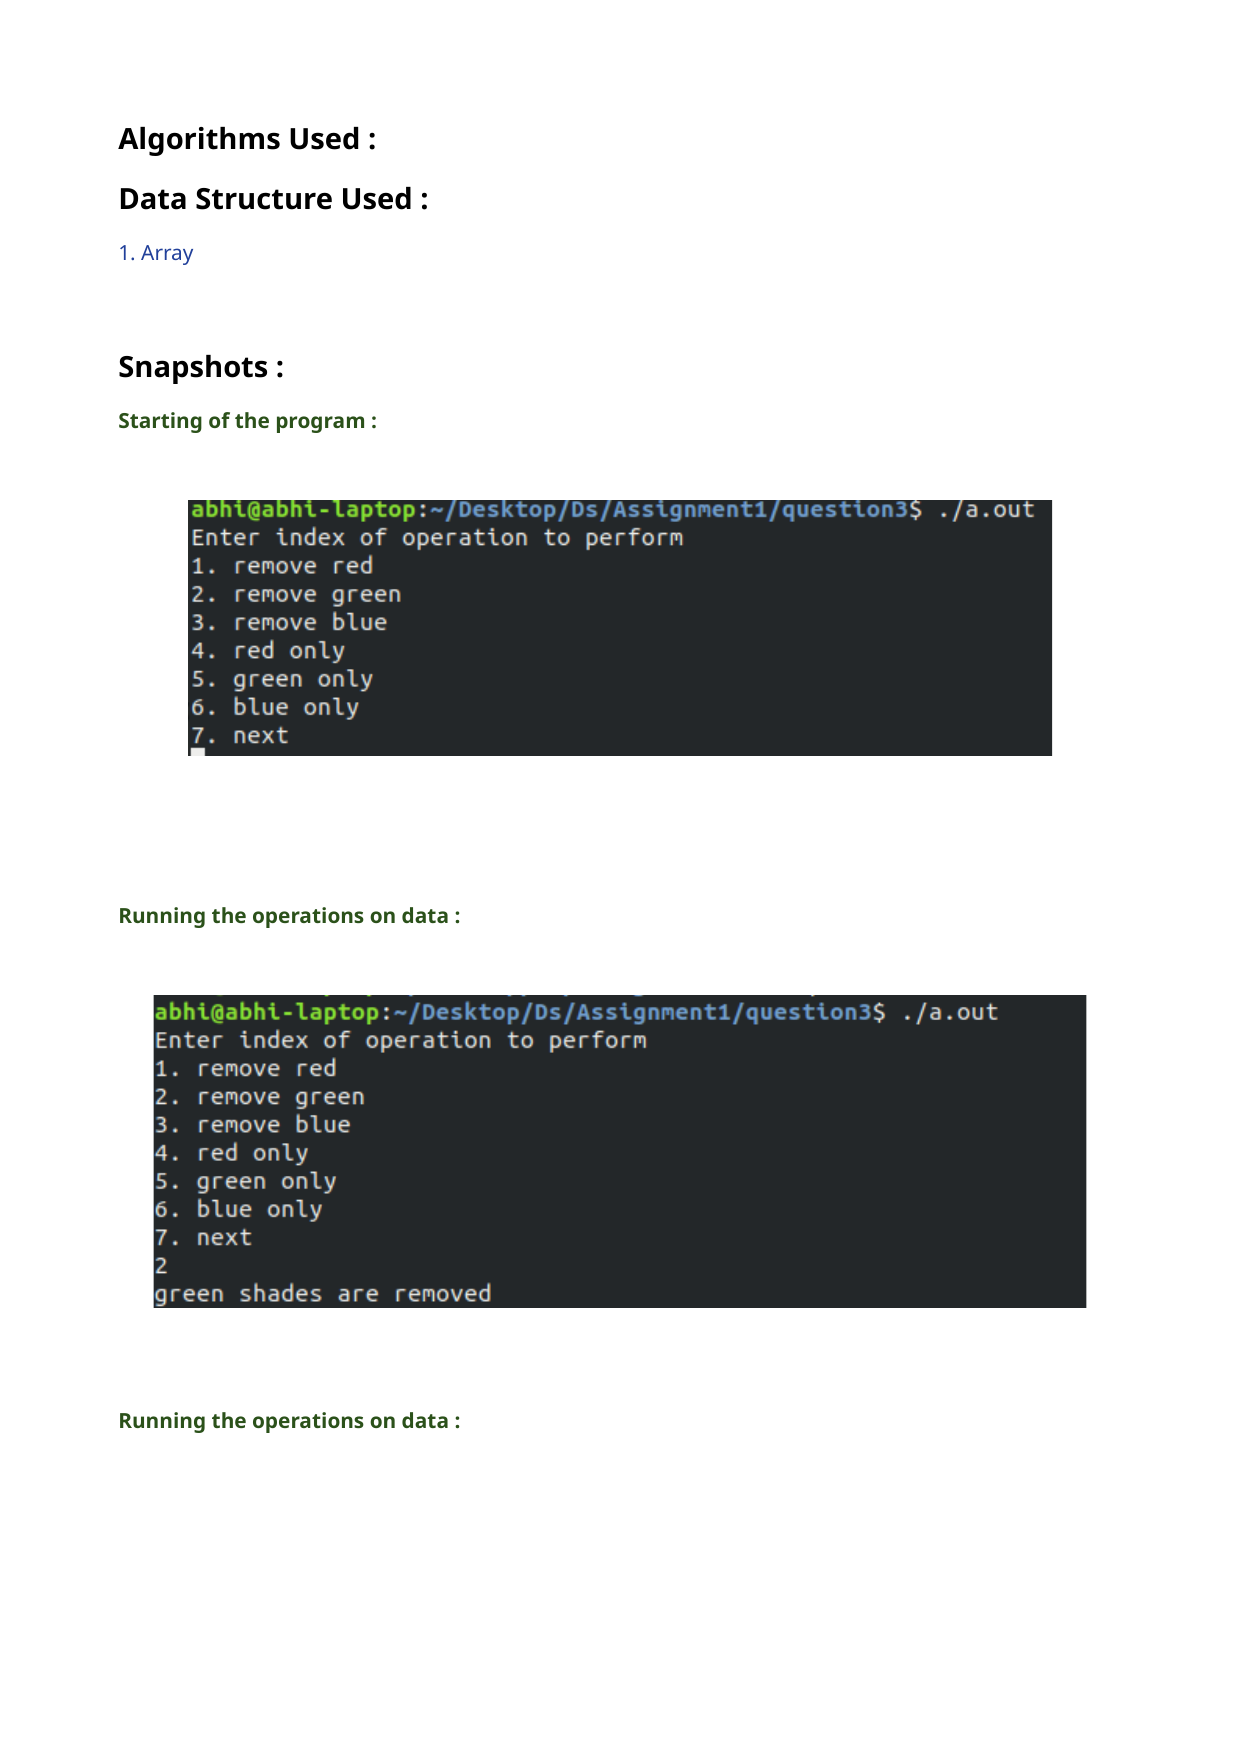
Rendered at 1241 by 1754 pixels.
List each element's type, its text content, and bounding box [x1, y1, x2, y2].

text Snapshots : [118, 346, 1122, 386]
text Data Structure Used : [118, 178, 1122, 218]
text 1. Array [118, 238, 1122, 267]
text Starting of the program : [118, 406, 1122, 434]
text Algorithms Used : [118, 118, 1122, 158]
picture [188, 500, 1053, 756]
text Running the operations on data : [118, 901, 1122, 929]
text Running the operations on data : [118, 1406, 1122, 1435]
picture [153, 995, 1087, 1308]
